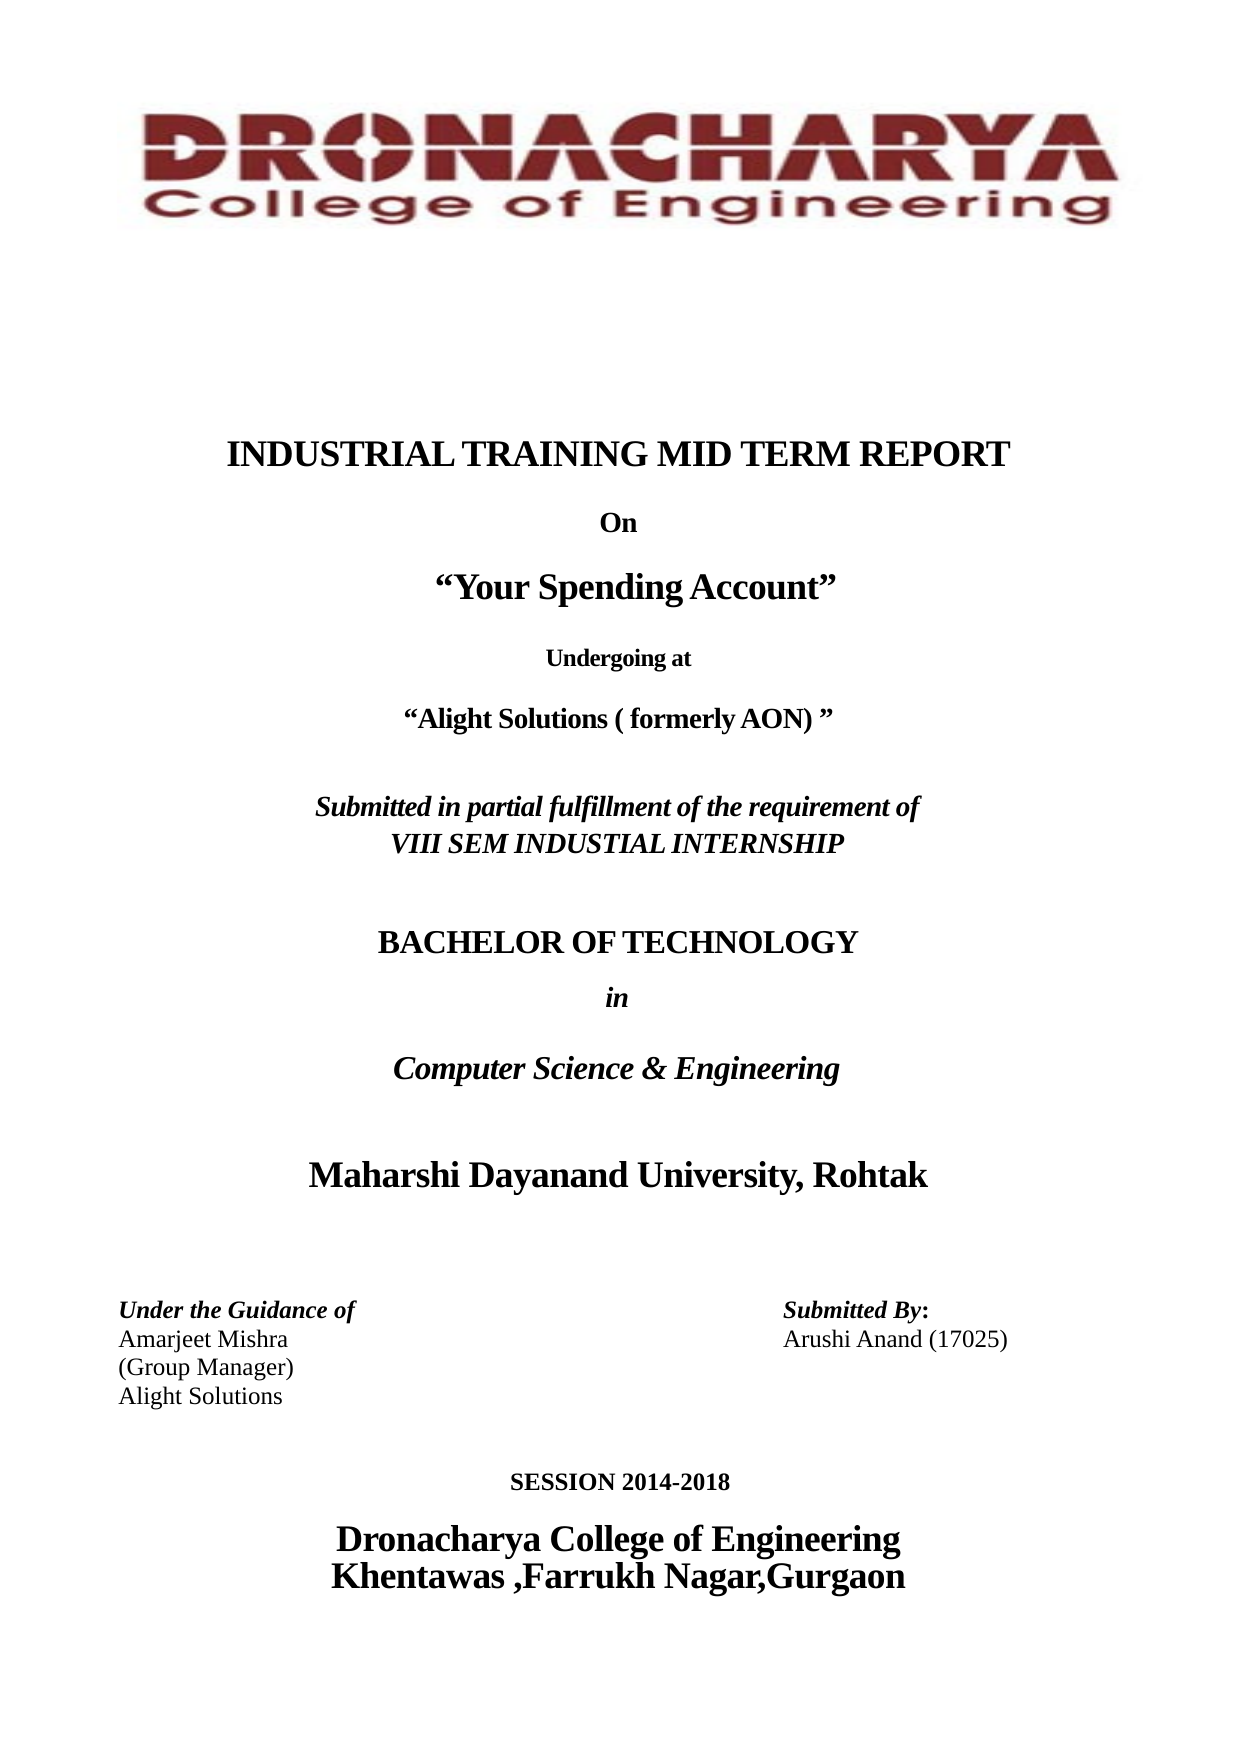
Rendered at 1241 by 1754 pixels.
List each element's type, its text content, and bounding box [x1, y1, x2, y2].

text “Alight Solutions ( formerly AON) ” [118, 699, 1119, 736]
text INDUSTRIAL TRAINING MID TERM REPORT [118, 436, 1119, 474]
text Maharshi Dayanand University, Rohtak [118, 1157, 1119, 1195]
text Alight Solutions [118, 1381, 1122, 1410]
text Dronacharya College of Engineering [118, 1521, 1119, 1559]
text (Group Manager) [118, 1352, 1122, 1381]
text Amarjeet Mishra Arushi Anand (17025) [118, 1324, 1122, 1352]
text “Your Spending Account” [118, 569, 1119, 607]
text On [118, 503, 1119, 540]
text Khentawas ,Farrukh Nagar,Gurgaon [118, 1559, 1119, 1596]
text Undergoing at [118, 636, 1119, 674]
text in [118, 978, 1119, 1015]
text Computer Science & Engineering [118, 1049, 1119, 1087]
text Submitted in partial fulfillment of the requirement of [118, 786, 1119, 824]
text BACHELOR OF TECHNOLOGY [118, 924, 1119, 961]
text VIII SEM INDUSTIAL INTERNSHIP [118, 824, 1119, 861]
picture [116, 78, 1241, 231]
text SESSION 2014-2018 [118, 1467, 1122, 1496]
text Under the Guidance of Submitted By: [118, 1295, 1122, 1324]
